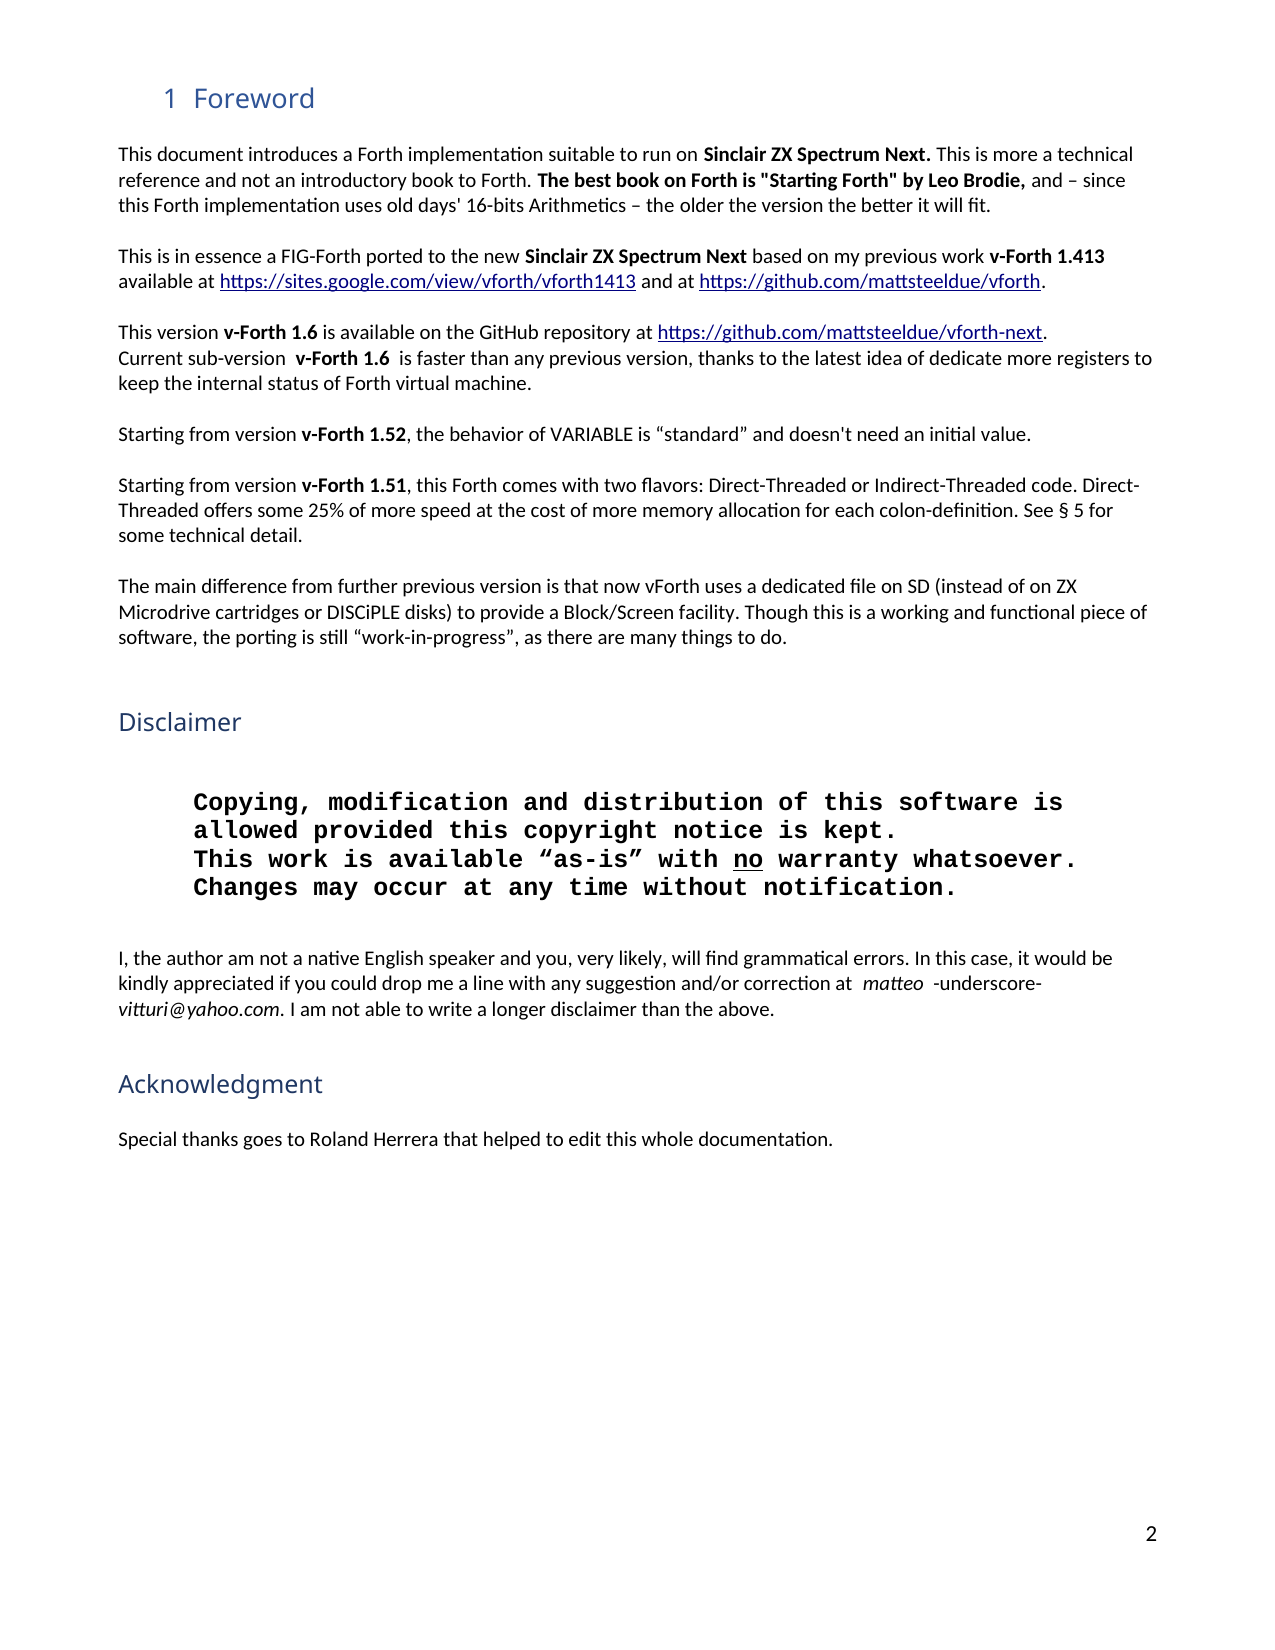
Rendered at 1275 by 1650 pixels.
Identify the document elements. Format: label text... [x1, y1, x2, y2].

text Changes may occur at any time without notification. [193, 875, 1157, 903]
text The main difference from further previous version is that now vForth uses a dedicated file on SD (instead of on ZX Microdrive cartridges or DISCiPLE disks) to provide a Block/Screen facility. Though this is a working and functional piece of software, the porting is still “work-in-progress”, as there are many things to do. [118, 573, 1157, 650]
text This version v-Forth 1.6 is available on the GitHub repository at https://github.com/mattsteeldue/vforth-next. [118, 319, 1157, 345]
subtitle Acknowledgment [118, 1066, 1157, 1100]
subtitle Disclaimer [118, 705, 1157, 739]
text This work is available “as-is” with no warranty whatsoever. [193, 846, 1157, 875]
text This document introduces a Forth implementation suitable to run on Sinclair ZX Spectrum Next. This is more a technical reference and not an introductory book to Forth. The best book on Forth is "Starting Forth" by Leo Brodie, and – since this Forth implementation uses old days' 16-bits Arithmetics – the older the version the better it will fit. [118, 116, 1157, 218]
text Special thanks goes to Roland Herrera that helped to edit this whole documentation. [118, 1100, 1157, 1151]
text Current sub-version v-Forth 1.6 is faster than any previous version, thanks to the latest idea of dedicate more registers to keep the internal status of Forth virtual machine. [118, 345, 1157, 396]
text Copying, modification and distribution of this software is allowed provided this copyright notice is kept. [193, 790, 1157, 846]
text Starting from version v-Forth 1.52, the behavior of VARIABLE is “standard” and doesn't need an initial value. [118, 421, 1157, 446]
text Starting from version v-Forth 1.51, this Forth comes with two flavors: Direct-Threaded or Indirect-Threaded code. Direct-Threaded offers some 25% of more speed at the cost of more memory allocation for each colon-definition. See § 5 for some technical detail. [118, 472, 1157, 548]
text I, the author am not a native English speaker and you, very likely, will find grammatical errors. In this case, it would be kindly appreciated if you could drop me a line with any suggestion and/or correction at matteo -underscore- vitturi@yahoo.com. I am not able to write a longer disclaimer than the above. [118, 945, 1157, 1021]
subtitle Foreword [156, 79, 1157, 116]
text This is in essence a FIG-Forth ported to the new Sinclair ZX Spectrum Next based on my previous work v-Forth 1.413 available at https://sites.google.com/view/vforth/vforth1413 and at https://github.com/mattsteeldue/vforth. [118, 243, 1157, 294]
